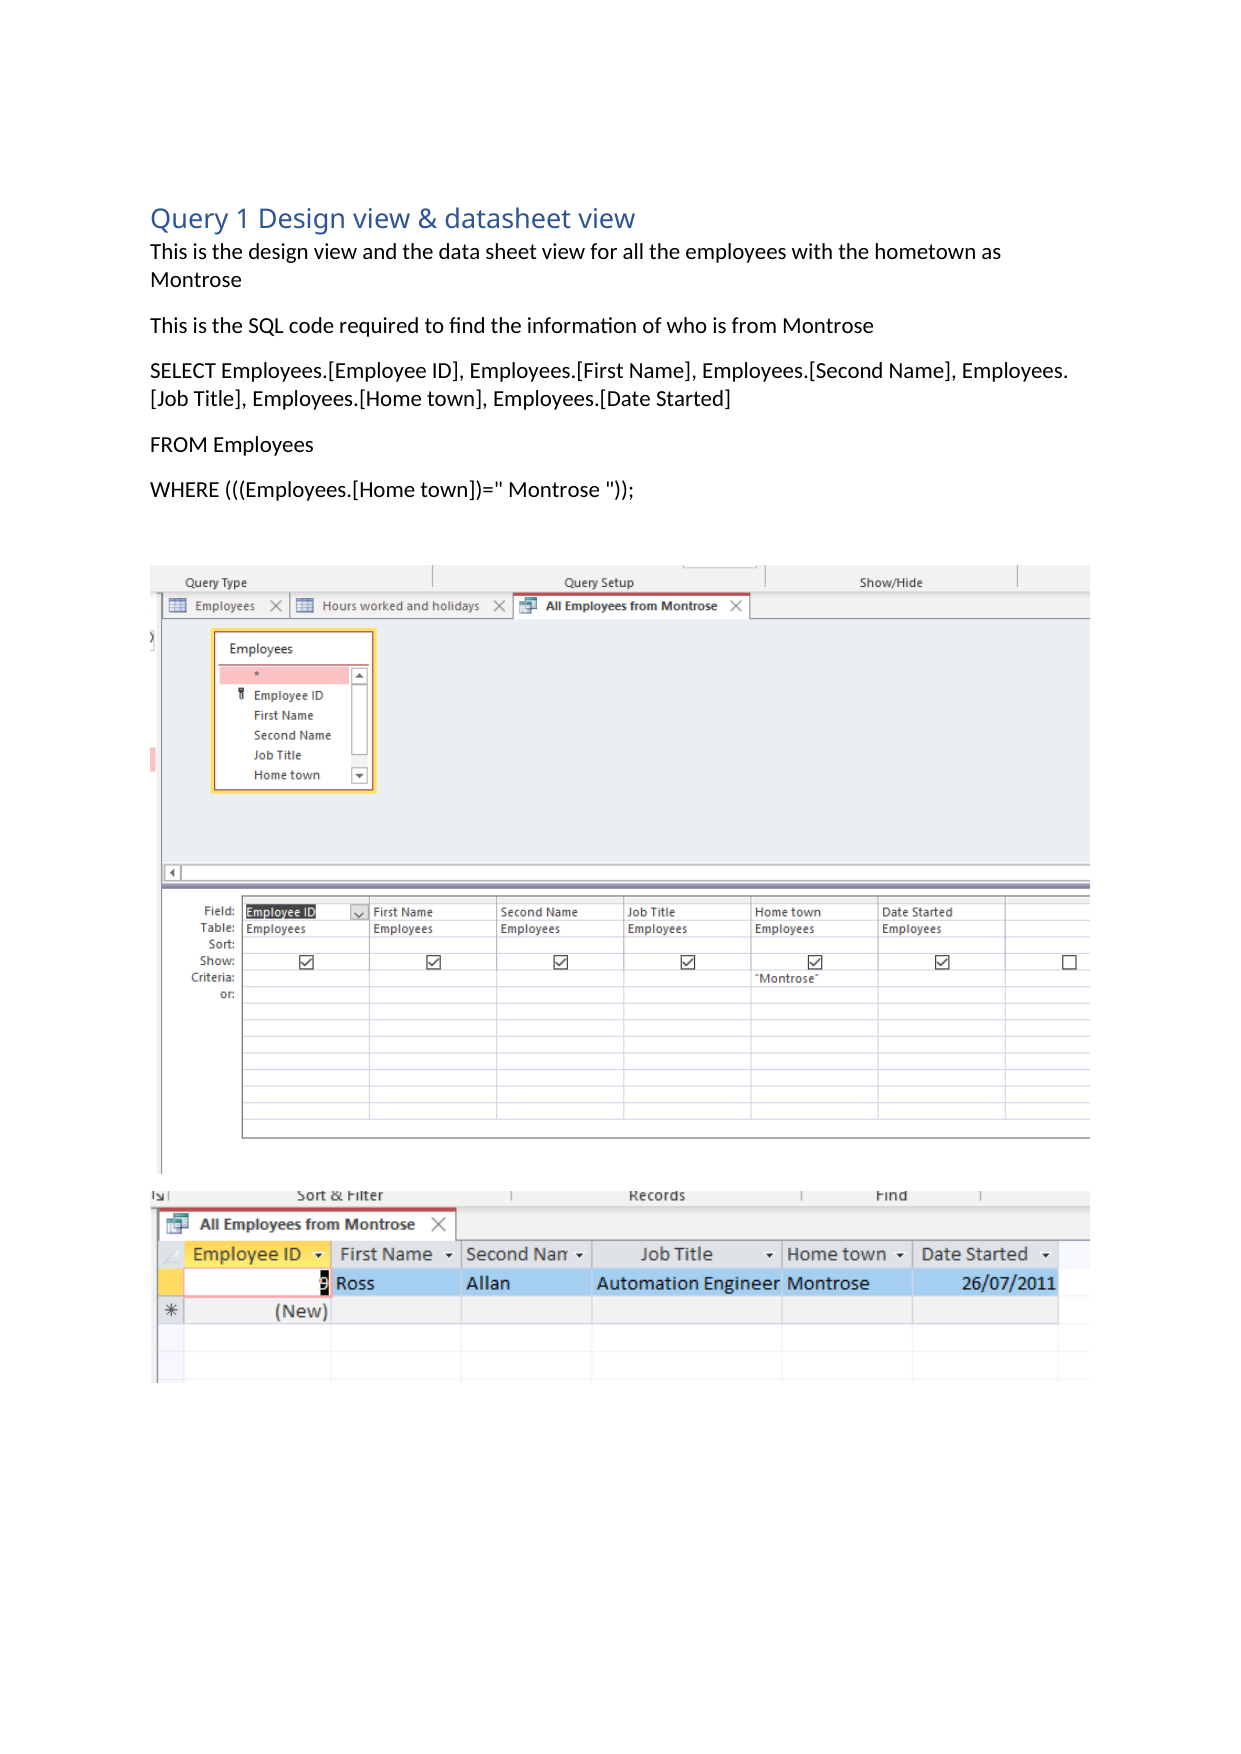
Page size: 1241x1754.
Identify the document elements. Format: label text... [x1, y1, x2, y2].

text WHERE (((Employees.[Home town])=" Montrose ")); [150, 475, 1090, 503]
text This is the design view and the data sheet view for all the employees with the hometown as Montrose [150, 237, 1090, 293]
text This is the SQL code required to find the information of who is from Montrose [150, 311, 1090, 339]
subtitle Query 1 Design view & datasheet view [150, 199, 1090, 236]
text FROM Employees [150, 430, 1090, 458]
text SELECT Employees.[Employee ID], Employees.[First Name], Employees.[Second Name], Employees.[Job Title], Employees.[Home town], Employees.[Date Started] [150, 356, 1090, 412]
